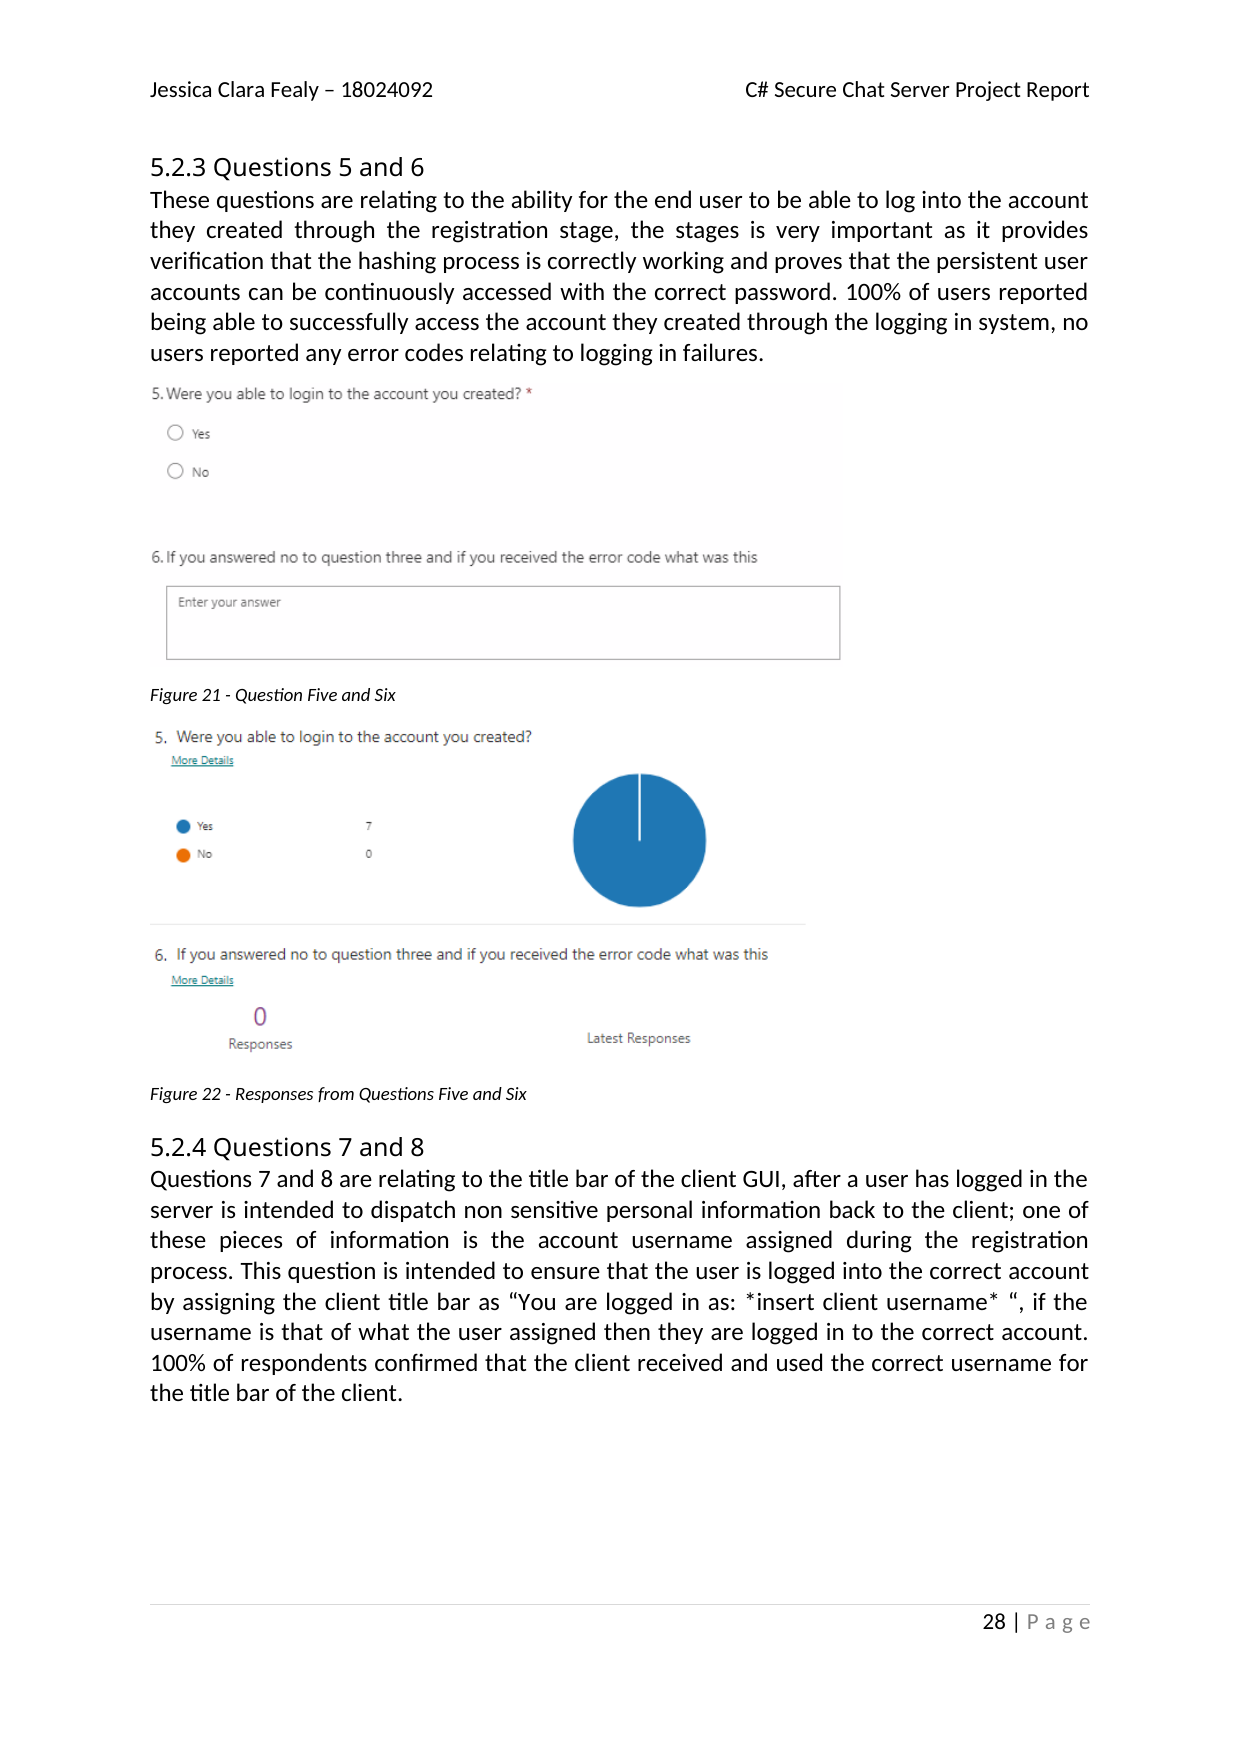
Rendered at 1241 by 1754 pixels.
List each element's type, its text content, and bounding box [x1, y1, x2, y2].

subtitle 5.2.4 Questions 7 and 8 [150, 1129, 1090, 1164]
text Figure 22 - Responses from Questions Five and Six [150, 1082, 1090, 1104]
subtitle 5.2.3 Questions 5 and 6 [150, 150, 1090, 184]
text These questions are relating to the ability for the end user to be able to log into the account they created through the registration stage, the stages is very important as it provides verification that the hashing process is correctly working and proves that the persistent user accounts can be continuously accessed with the correct password. 100% of users reported being able to successfully access the account they created through the logging in system, no users reported any error codes relating to logging in failures. [150, 184, 1090, 367]
text Figure 21 - Question Five and Six [150, 683, 1090, 706]
text Questions 7 and 8 are relating to the title bar of the client GUI, after a user has logged in the server is intended to dispatch non sensitive personal information back to the client; one of these pieces of information is the account username assigned during the registration process. This question is intended to ensure that the user is logged into the correct account by assigning the client title bar as “You are logged in as: *insert client username* “, if the username is that of what the user assigned then they are logged in to the correct account. 100% of respondents confirmed that the client received and used the correct username for the title bar of the client. [150, 1164, 1090, 1408]
